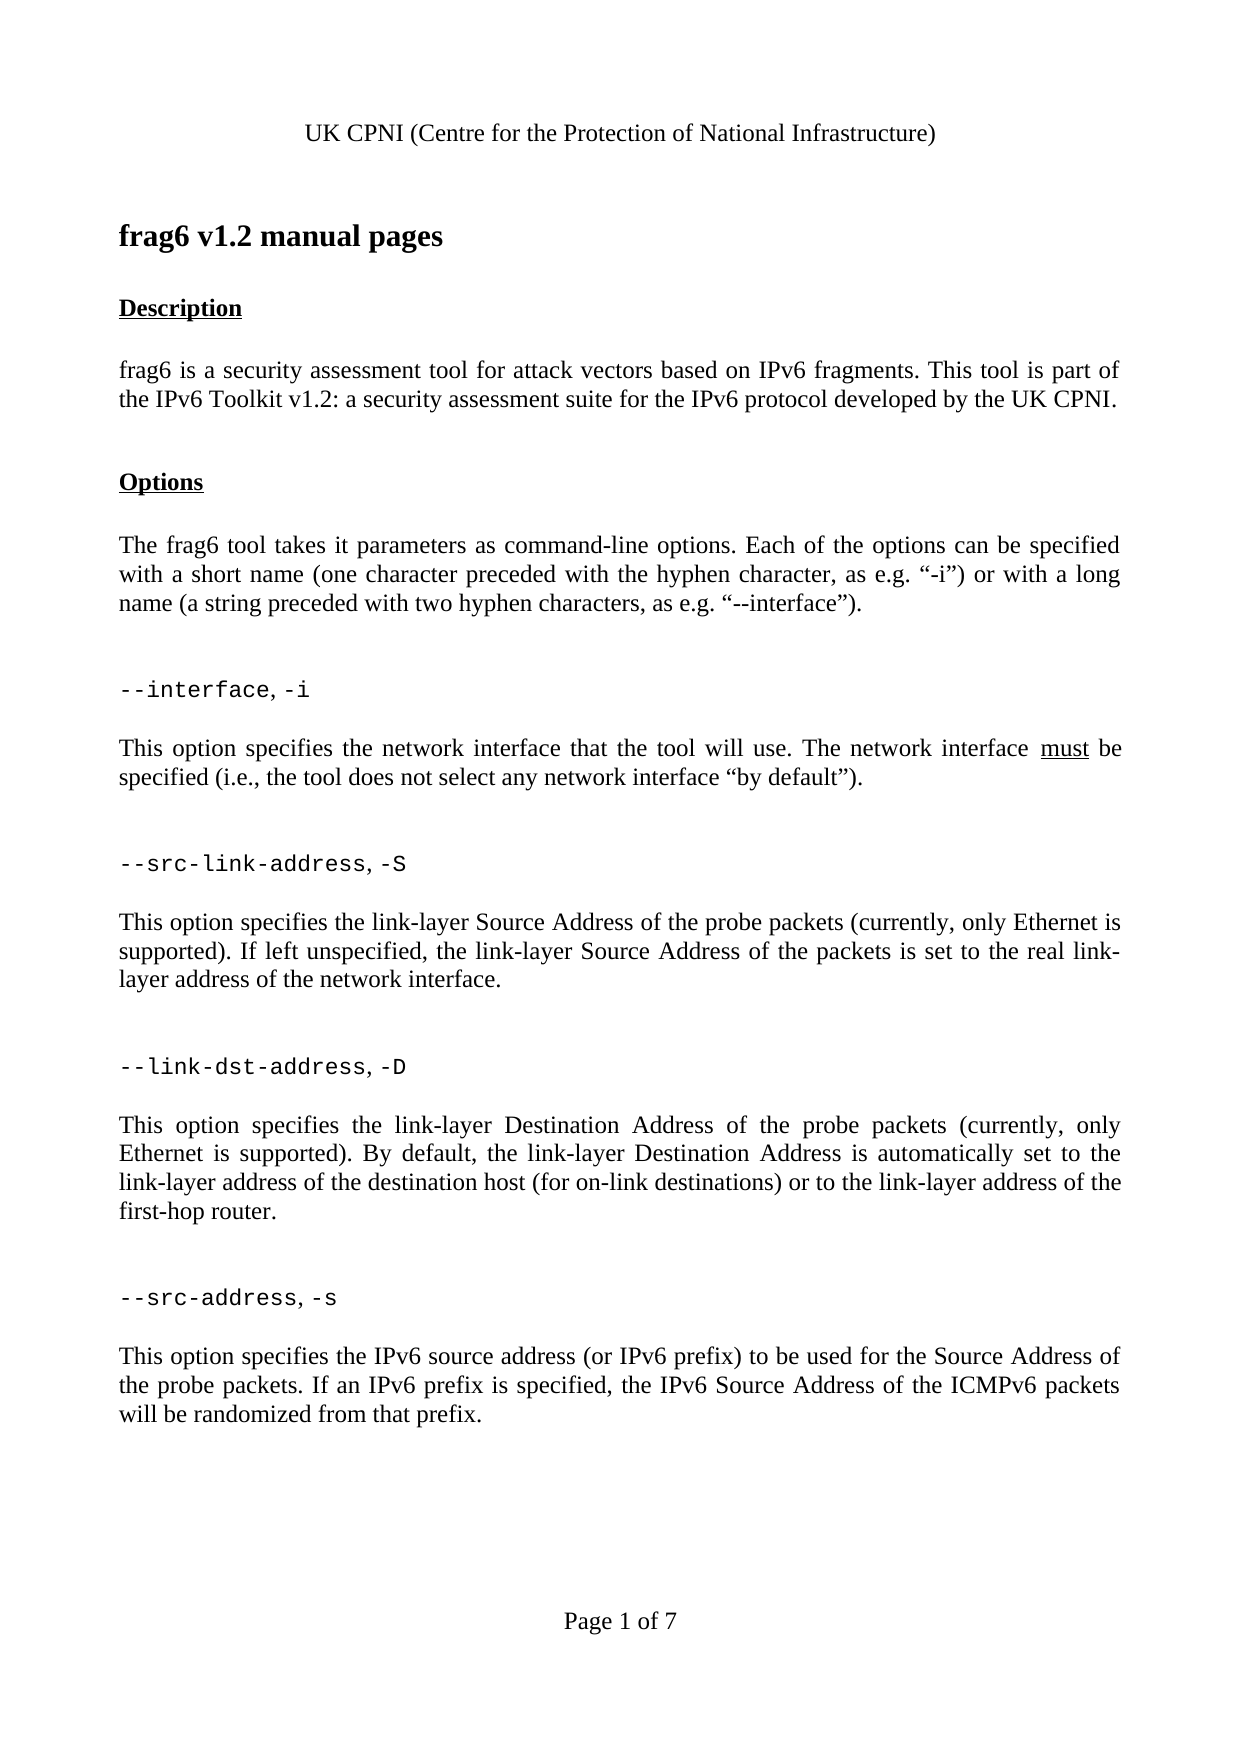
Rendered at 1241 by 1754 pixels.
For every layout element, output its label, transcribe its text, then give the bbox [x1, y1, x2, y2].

text --src-link-address, -S [118, 848, 1122, 878]
text frag6 is a security assessment tool for attack vectors based on IPv6 fragments. This tool is part of the IPv6 Toolkit v1.2: a security assessment suite for the IPv6 protocol developed by the UK CPNI. [118, 355, 1122, 413]
text --interface, -i [118, 674, 1122, 704]
text --link-dst-address, -D [118, 1051, 1122, 1081]
text This option specifies the link-layer Destination Address of the probe packets (currently, only Ethernet is supported). By default, the link-layer Destination Address is automatically set to the link-layer address of the destination host (for on-link destinations) or to the link-layer address of the first-hop router. [118, 1110, 1122, 1225]
text This option specifies the IPv6 source address (or IPv6 prefix) to be used for the Source Address of the probe packets. If an IPv6 prefix is specified, the IPv6 Source Address of the ICMPv6 packets will be randomized from that prefix. [118, 1341, 1122, 1427]
text This option specifies the link-layer Source Address of the probe packets (currently, only Ethernet is supported). If left unspecified, the link-layer Source Address of the packets is set to the real link-layer address of the network interface. [118, 907, 1122, 993]
text This option specifies the network interface that the tool will use. The network interface must be specified (i.e., the tool does not select any network interface “by default”). [118, 733, 1122, 791]
subtitle frag6 v1.2 manual pages [118, 217, 1122, 253]
text --src-address, -s [118, 1282, 1122, 1312]
text The frag6 tool takes it parameters as command-line options. Each of the options can be specified with a short name (one character preceded with the hyphen character, as e.g. “-i”) or with a long name (a string preceded with two hyphen characters, as e.g. “--interface”). [118, 530, 1122, 617]
text Description [118, 293, 1122, 322]
subtitle Options [118, 467, 1122, 495]
